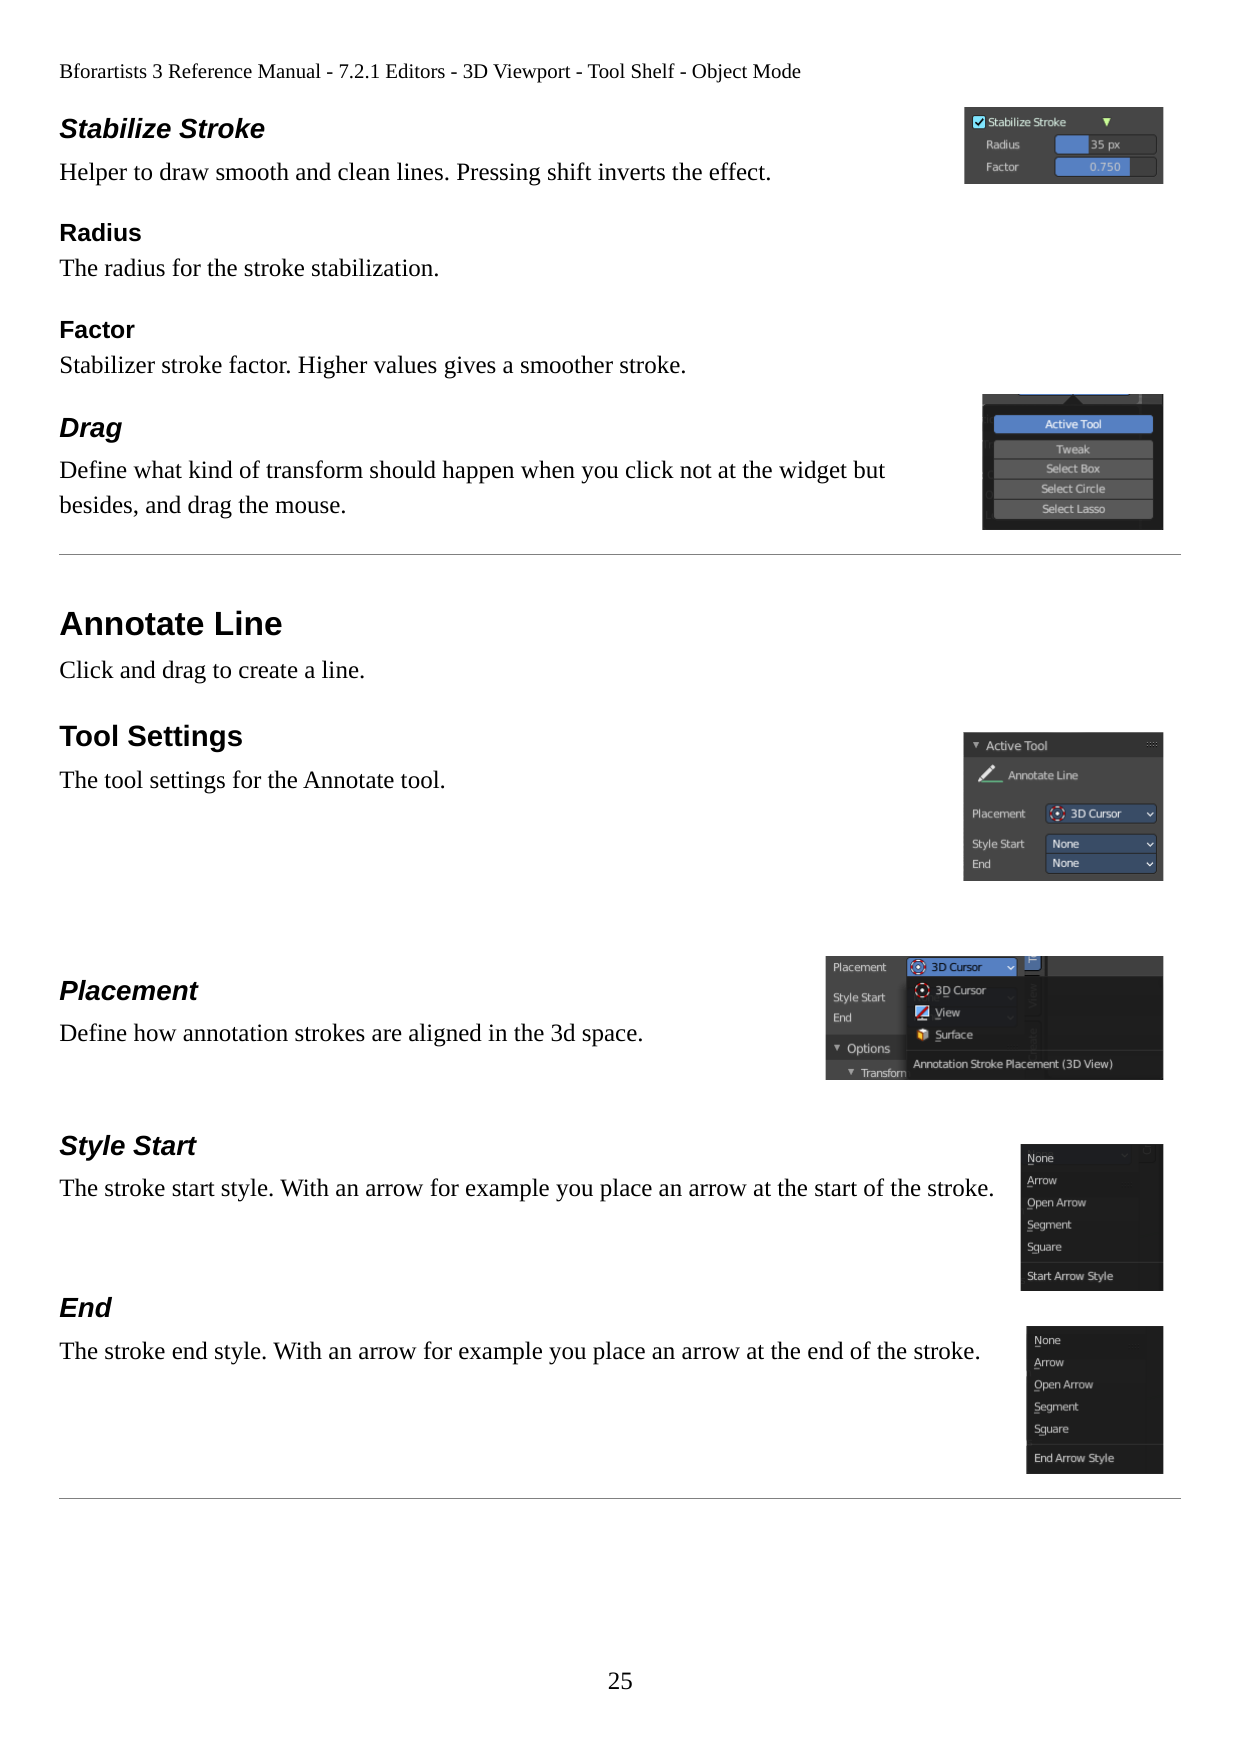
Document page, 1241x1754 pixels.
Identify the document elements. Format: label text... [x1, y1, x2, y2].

text Define what kind of transform should happen when you click not at the widget but besides, and drag the mouse. [59, 456, 982, 519]
subtitle Drag [59, 411, 982, 443]
subtitle [1164, 411, 1181, 443]
picture [963, 732, 1164, 881]
text Helper to draw smooth and clean lines. Pressing shift inverts the effect. [59, 157, 1181, 186]
subtitle Placement [59, 974, 825, 1006]
subtitle Stabilize Stroke [59, 113, 964, 144]
picture [825, 956, 1164, 1080]
text The stroke start style. With an arrow for example you place an arrow at the start of the stroke. [59, 1173, 1020, 1202]
picture [1020, 1144, 1164, 1291]
subtitle Factor [59, 315, 1181, 343]
subtitle Style Start [59, 1129, 1181, 1161]
picture [964, 107, 1164, 184]
subtitle Radius [59, 218, 1181, 247]
picture [1026, 1326, 1164, 1474]
text The radius for the stroke stabilization. [59, 253, 1181, 282]
text The tool settings for the Annotate tool. [59, 765, 963, 794]
subtitle [1164, 113, 1181, 144]
subtitle End [59, 1292, 1181, 1324]
picture [982, 394, 1164, 530]
text Define how annotation strokes are aligned in the 3d space. [59, 1018, 825, 1047]
text Click and drag to create a line. [59, 655, 1181, 684]
subtitle [1164, 974, 1181, 1006]
text The stroke end style. With an arrow for example you place an arrow at the end of the stroke. [59, 1336, 1026, 1365]
text Stabilizer stroke factor. Higher values gives a smoother stroke. [59, 350, 1181, 378]
subtitle Tool Settings [59, 719, 1181, 753]
subtitle Annotate Line [59, 604, 1181, 643]
